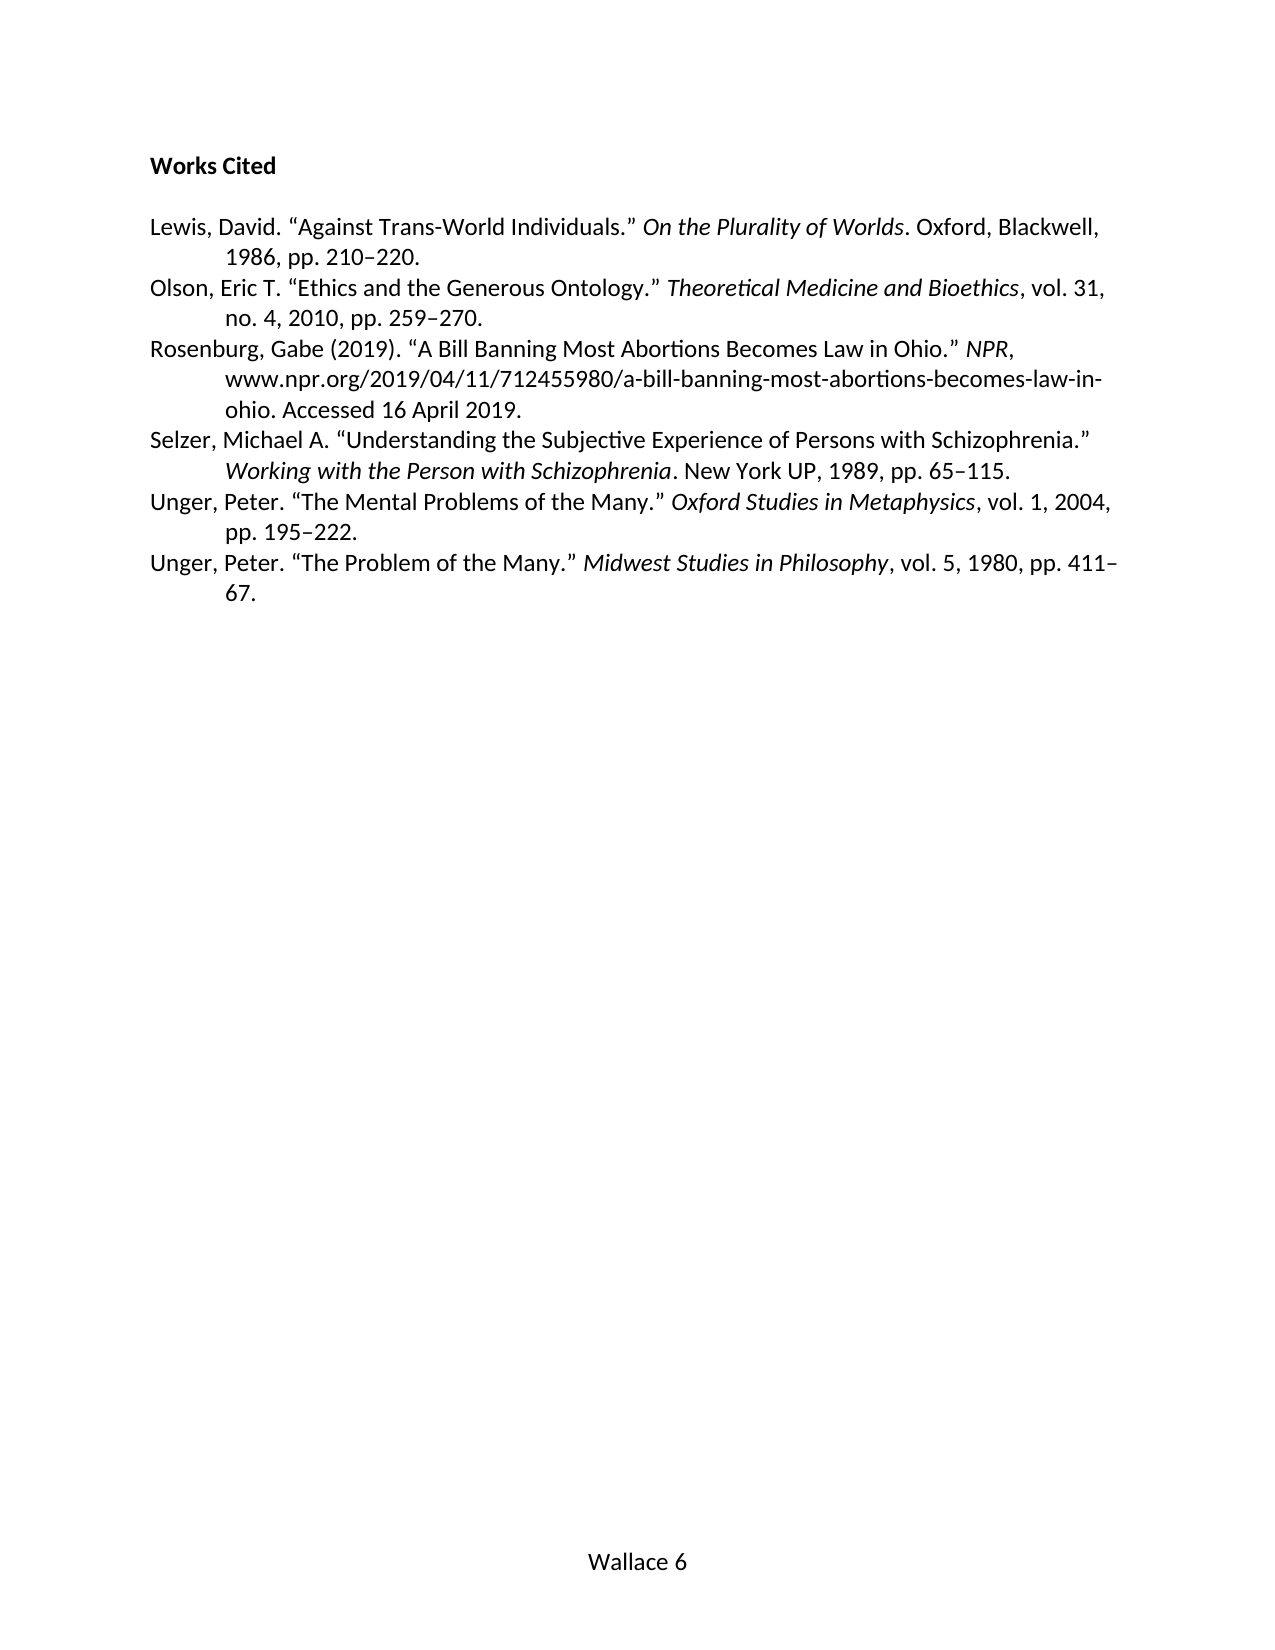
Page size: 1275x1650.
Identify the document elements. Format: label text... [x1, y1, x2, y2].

text Rosenburg, Gabe (2019). “A Bill Banning Most Abortions Becomes Law in Ohio.” NPR, www.npr.org/2019/04/11/712455980/a-bill-banning-most-abortions-becomes-law-in-ohio. Accessed 16 April 2019. [150, 333, 1125, 425]
text Unger, Peter. “The Mental Problems of the Many.” Oxford Studies in Metaphysics, vol. 1, 2004, pp. 195–222. [150, 486, 1125, 547]
text Unger, Peter. “The Problem of the Many.” Midwest Studies in Philosophy, vol. 5, 1980, pp. 411–67. [150, 547, 1125, 608]
text Lewis, David. “Against Trans-World Individuals.” On the Plurality of Worlds. Oxford, Blackwell, 1986, pp. 210–220. [150, 211, 1125, 272]
text Selzer, Michael A. “Understanding the Subjective Experience of Persons with Schizophrenia.” Working with the Person with Schizophrenia. New York UP, 1989, pp. 65–115. [150, 425, 1125, 486]
text Olson, Eric T. “Ethics and the Generous Ontology.” Theoretical Medicine and Bioethics, vol. 31, no. 4, 2010, pp. 259–270. [150, 272, 1125, 333]
text Works Cited [150, 150, 1125, 181]
